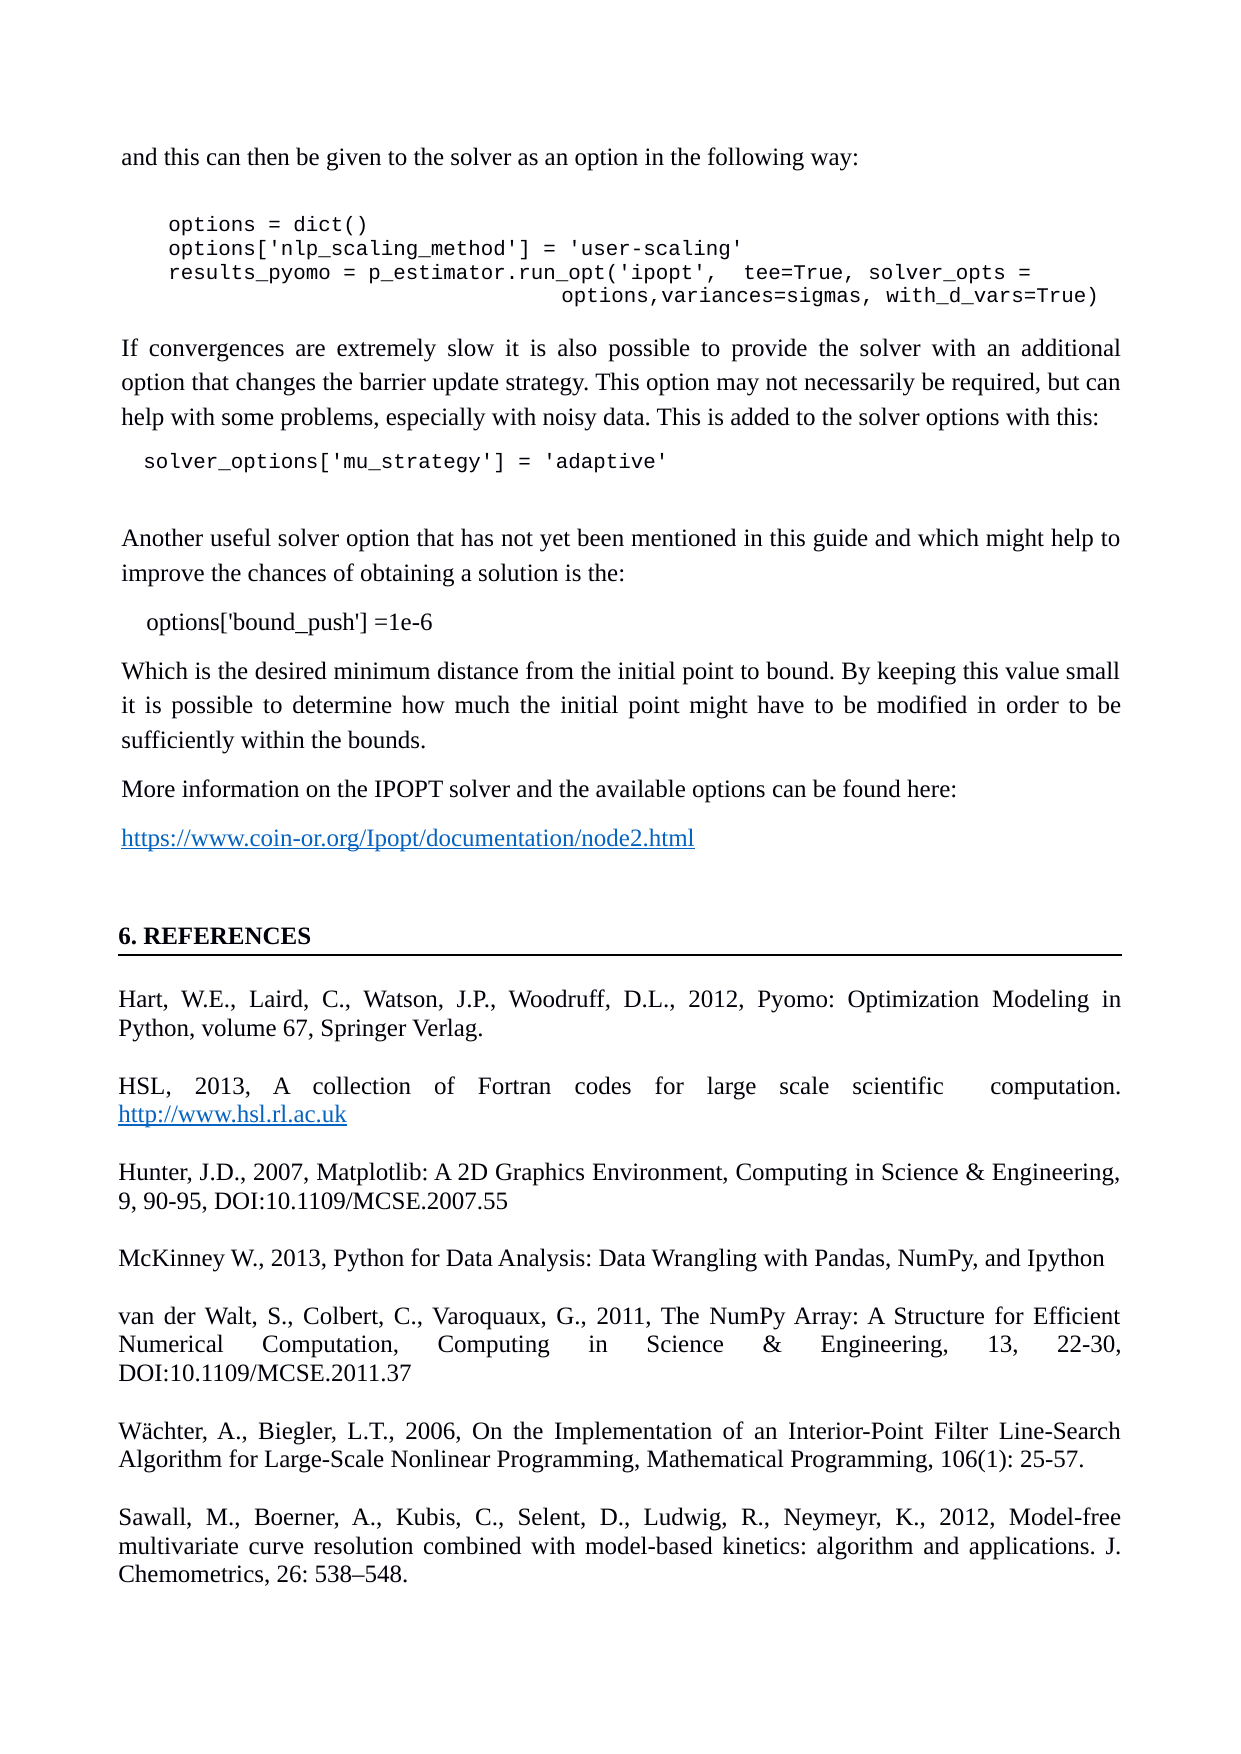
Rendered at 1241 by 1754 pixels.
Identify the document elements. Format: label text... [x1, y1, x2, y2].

text results_pyomo = p_estimator.run_opt('ipopt', tee=True, solver_opts = options,variances=sigmas, with_d_vars=True) [118, 262, 1116, 309]
text Hunter, J.D., 2007, Matplotlib: A 2D Graphics Environment, Computing in Science & Engineering, 9, 90-95, DOI:10.1109/MCSE.2007.55 [118, 1157, 1122, 1214]
text https://www.coin-or.org/Ipopt/documentation/node2.html [121, 823, 1122, 852]
text options['nlp_scaling_method'] = 'user-scaling' [118, 238, 1116, 262]
text van der Walt, S., Colbert, C., Varoquaux, G., 2011, The NumPy Array: A Structure for Efficient Numerical Computation, Computing in Science & Engineering, 13, 22-30, DOI:10.1109/MCSE.2011.37 [118, 1301, 1122, 1387]
text HSL, 2013, A collection of Fortran codes for large scale scientific computation. http://www.hsl.rl.ac.uk [118, 1071, 1122, 1128]
text solver_options['mu_strategy'] = 'adaptive' [118, 451, 1116, 474]
text 6. REFERENCES [118, 921, 1122, 954]
text options = dict() [118, 214, 1116, 238]
text Hart, W.E., Laird, C., Watson, J.P., Woodruff, D.L., 2012, Pyomo: Optimization Modeling in Python, volume 67, Springer Verlag. [118, 984, 1122, 1042]
text and this can then be given to the solver as an option in the following way: [121, 142, 1122, 171]
text More information on the IPOPT solver and the available options can be found here: [121, 774, 1122, 803]
text Another useful solver option that has not yet been mentioned in this guide and which might help to improve the chances of obtaining a solution is the: [121, 523, 1122, 587]
text McKinney W., 2013, Python for Data Analysis: Data Wrangling with Pandas, NumPy, and Ipython [118, 1243, 1122, 1272]
text If convergences are extremely slow it is also possible to provide the solver with an additional option that changes the barrier update strategy. This option may not necessarily be required, but can help with some problems, especially with noisy data. This is added to the solver options with this: [121, 333, 1122, 430]
text Which is the desired minimum distance from the initial point to bound. By keeping this value small it is possible to determine how much the initial point might have to be modified in order to be sufficiently within the bounds. [121, 656, 1122, 754]
text Wächter, A., Biegler, L.T., 2006, On the Implementation of an Interior-Point Filter Line-Search Algorithm for Large-Scale Nonlinear Programming, Mathematical Programming, 106(1): 25-57. [118, 1416, 1122, 1473]
text Sawall, M., Boerner, A., Kubis, C., Selent, D., Ludwig, R., Neymeyr, K., 2012, Model-free multivariate curve resolution combined with model-based kinetics: algorithm and applications. J. Chemometrics, 26: 538–548. [118, 1502, 1122, 1588]
text options['bound_push'] =1e-6 [121, 607, 1122, 636]
